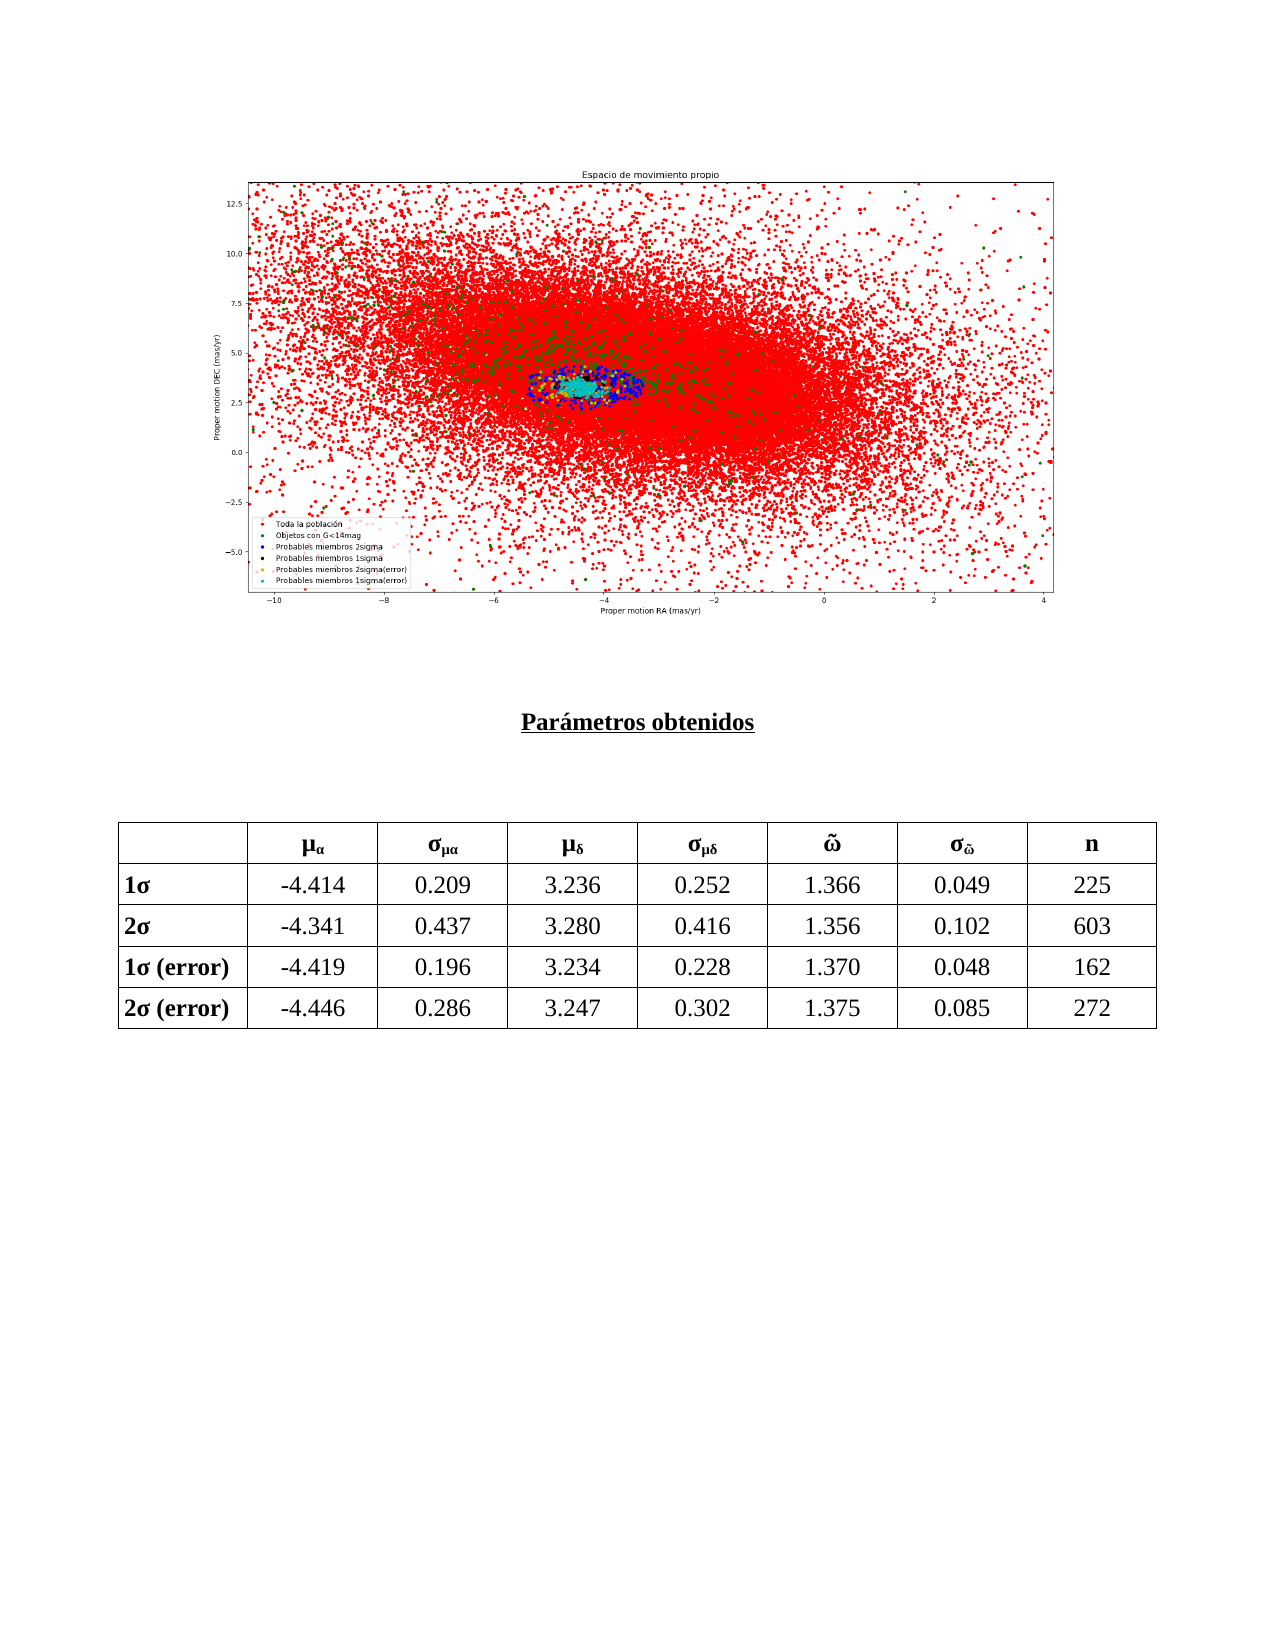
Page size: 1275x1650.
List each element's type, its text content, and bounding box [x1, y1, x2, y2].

table_header ῶ [768, 823, 897, 863]
table_cell 1σ [119, 864, 247, 904]
table_cell -4.446 [248, 988, 377, 1028]
table_cell 0.286 [378, 988, 507, 1028]
table_cell -4.419 [248, 947, 377, 987]
table_cell 2σ [119, 905, 247, 946]
table_cell 3.234 [508, 947, 637, 987]
table_cell 0.302 [638, 988, 767, 1028]
table_cell 162 [1028, 947, 1156, 987]
table_cell 0.085 [898, 988, 1027, 1028]
table_header [119, 823, 247, 863]
table_cell 0.252 [638, 864, 767, 904]
table_cell 603 [1028, 905, 1156, 946]
table_cell 1.370 [768, 947, 897, 987]
picture [118, 118, 1157, 650]
table_cell -4.414 [248, 864, 377, 904]
table_cell 225 [1028, 864, 1156, 904]
table_cell 0.228 [638, 947, 767, 987]
table_cell 0.437 [378, 905, 507, 946]
table_cell 0.048 [898, 947, 1027, 987]
table_cell 2σ (error) [119, 988, 247, 1028]
table_cell 0.416 [638, 905, 767, 946]
table_cell 1.375 [768, 988, 897, 1028]
table_cell 0.049 [898, 864, 1027, 904]
table_cell 1.366 [768, 864, 897, 904]
table_header σμα [378, 823, 507, 863]
table_cell -4.341 [248, 905, 377, 946]
table_cell 1.356 [768, 905, 897, 946]
table_cell 0.209 [378, 864, 507, 904]
table_header μα [248, 823, 377, 863]
table_header σμδ [638, 823, 767, 863]
table_cell 272 [1028, 988, 1156, 1028]
table_header n [1028, 823, 1156, 863]
text Parámetros obtenidos [118, 707, 1157, 736]
table_header μδ [508, 823, 637, 863]
table_cell 1σ (error) [119, 947, 247, 987]
table_cell 3.236 [508, 864, 637, 904]
table_cell 3.247 [508, 988, 637, 1028]
table_header σῶ [898, 823, 1027, 863]
table_cell 0.196 [378, 947, 507, 987]
table_cell 0.102 [898, 905, 1027, 946]
table_cell 3.280 [508, 905, 637, 946]
